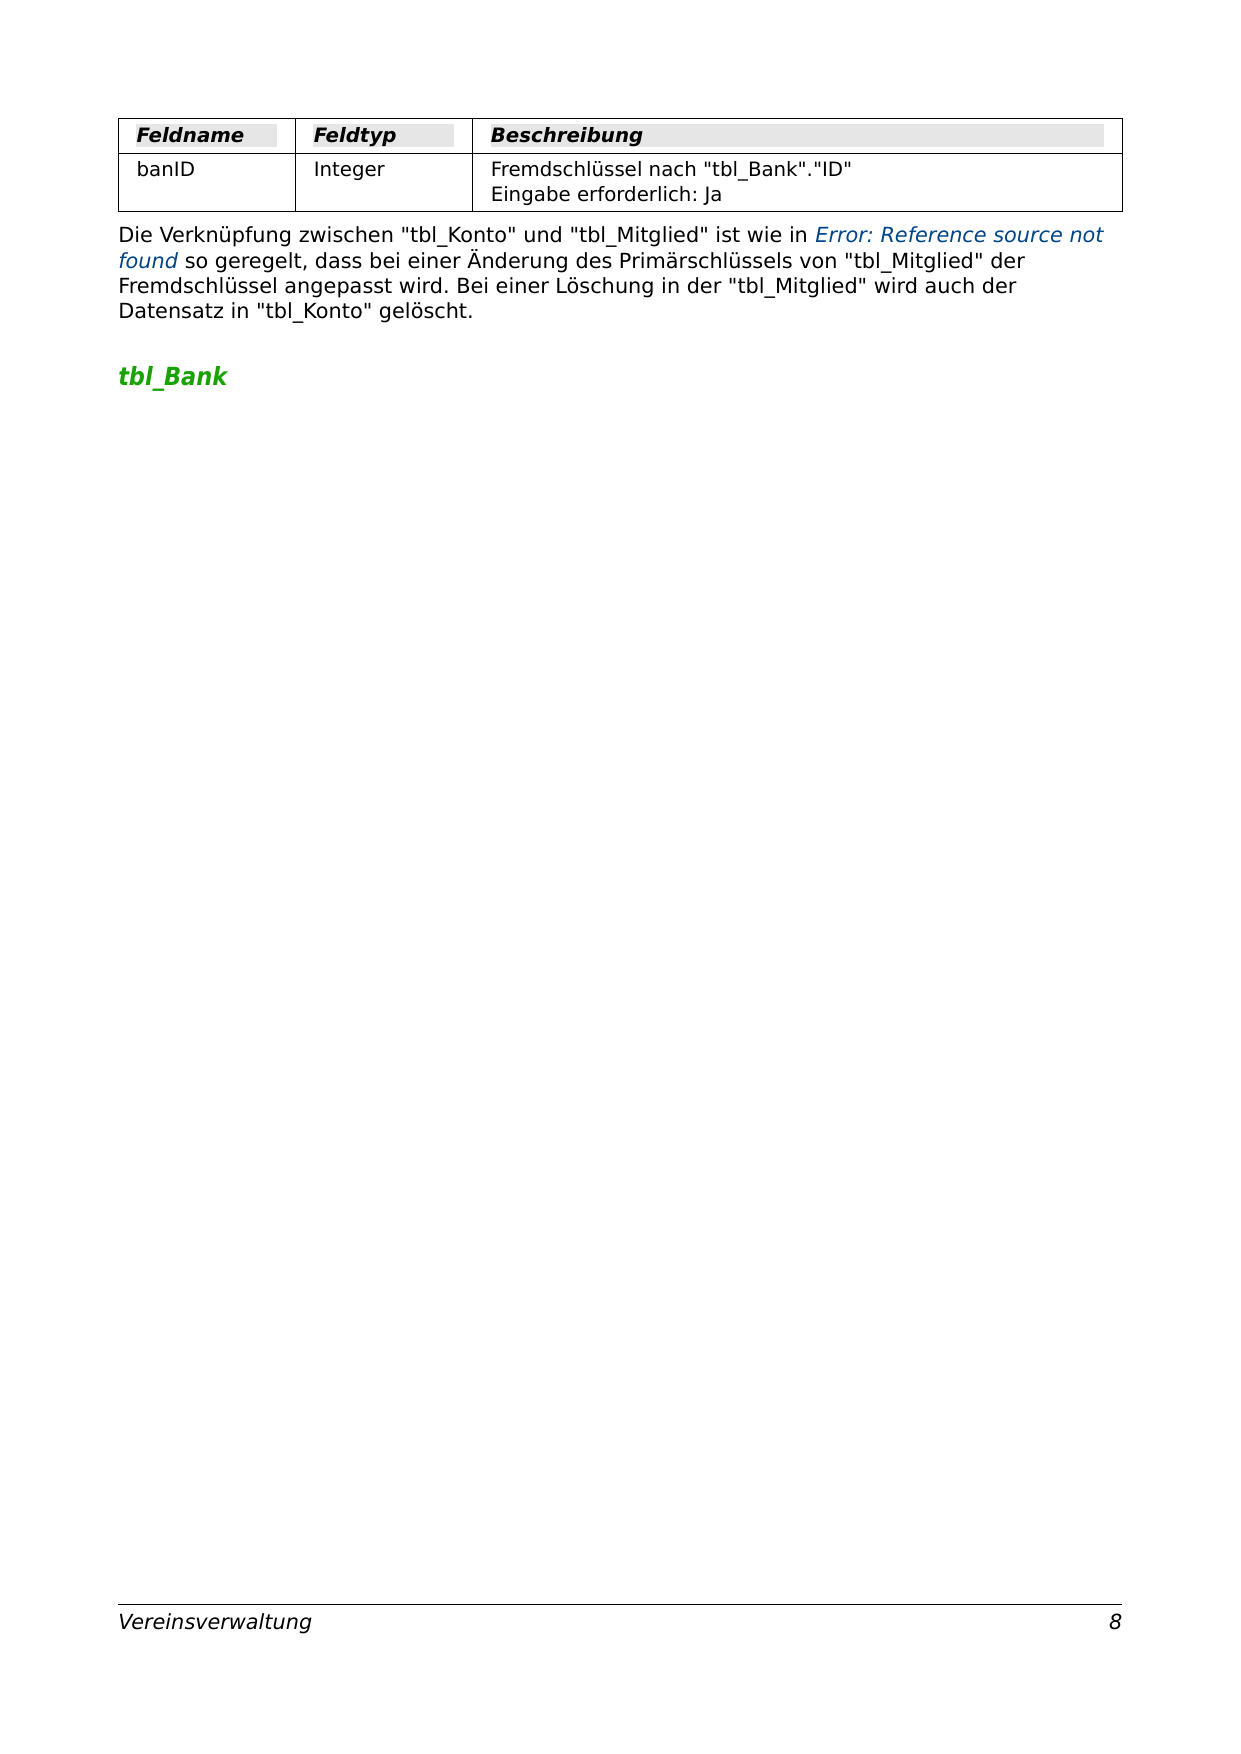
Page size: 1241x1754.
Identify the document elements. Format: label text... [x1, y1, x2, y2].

table_header Feldtyp [296, 119, 472, 153]
table_cell Integer [296, 154, 472, 211]
text Die Verknüpfung zwischen "tbl_Konto" und "tbl_Mitglied" ist wie in Error: Reference source not found so geregelt, dass bei einer Änderung des Primärschlüssels von "tbl_Mitglied" der Fremdschlüssel angepasst wird. Bei einer Löschung in der "tbl_Mitglied" wird auch der Datensatz in "tbl_Konto" gelöscht. [118, 223, 1122, 324]
subtitle tbl_Bank [118, 362, 1122, 392]
table_header Feldname [119, 119, 295, 153]
table_cell Fremdschlüssel nach "tbl_Bank"."ID" Eingabe erforderlich: Ja [473, 154, 1122, 211]
table_cell banID [119, 154, 295, 211]
table_header Beschreibung [473, 119, 1122, 153]
